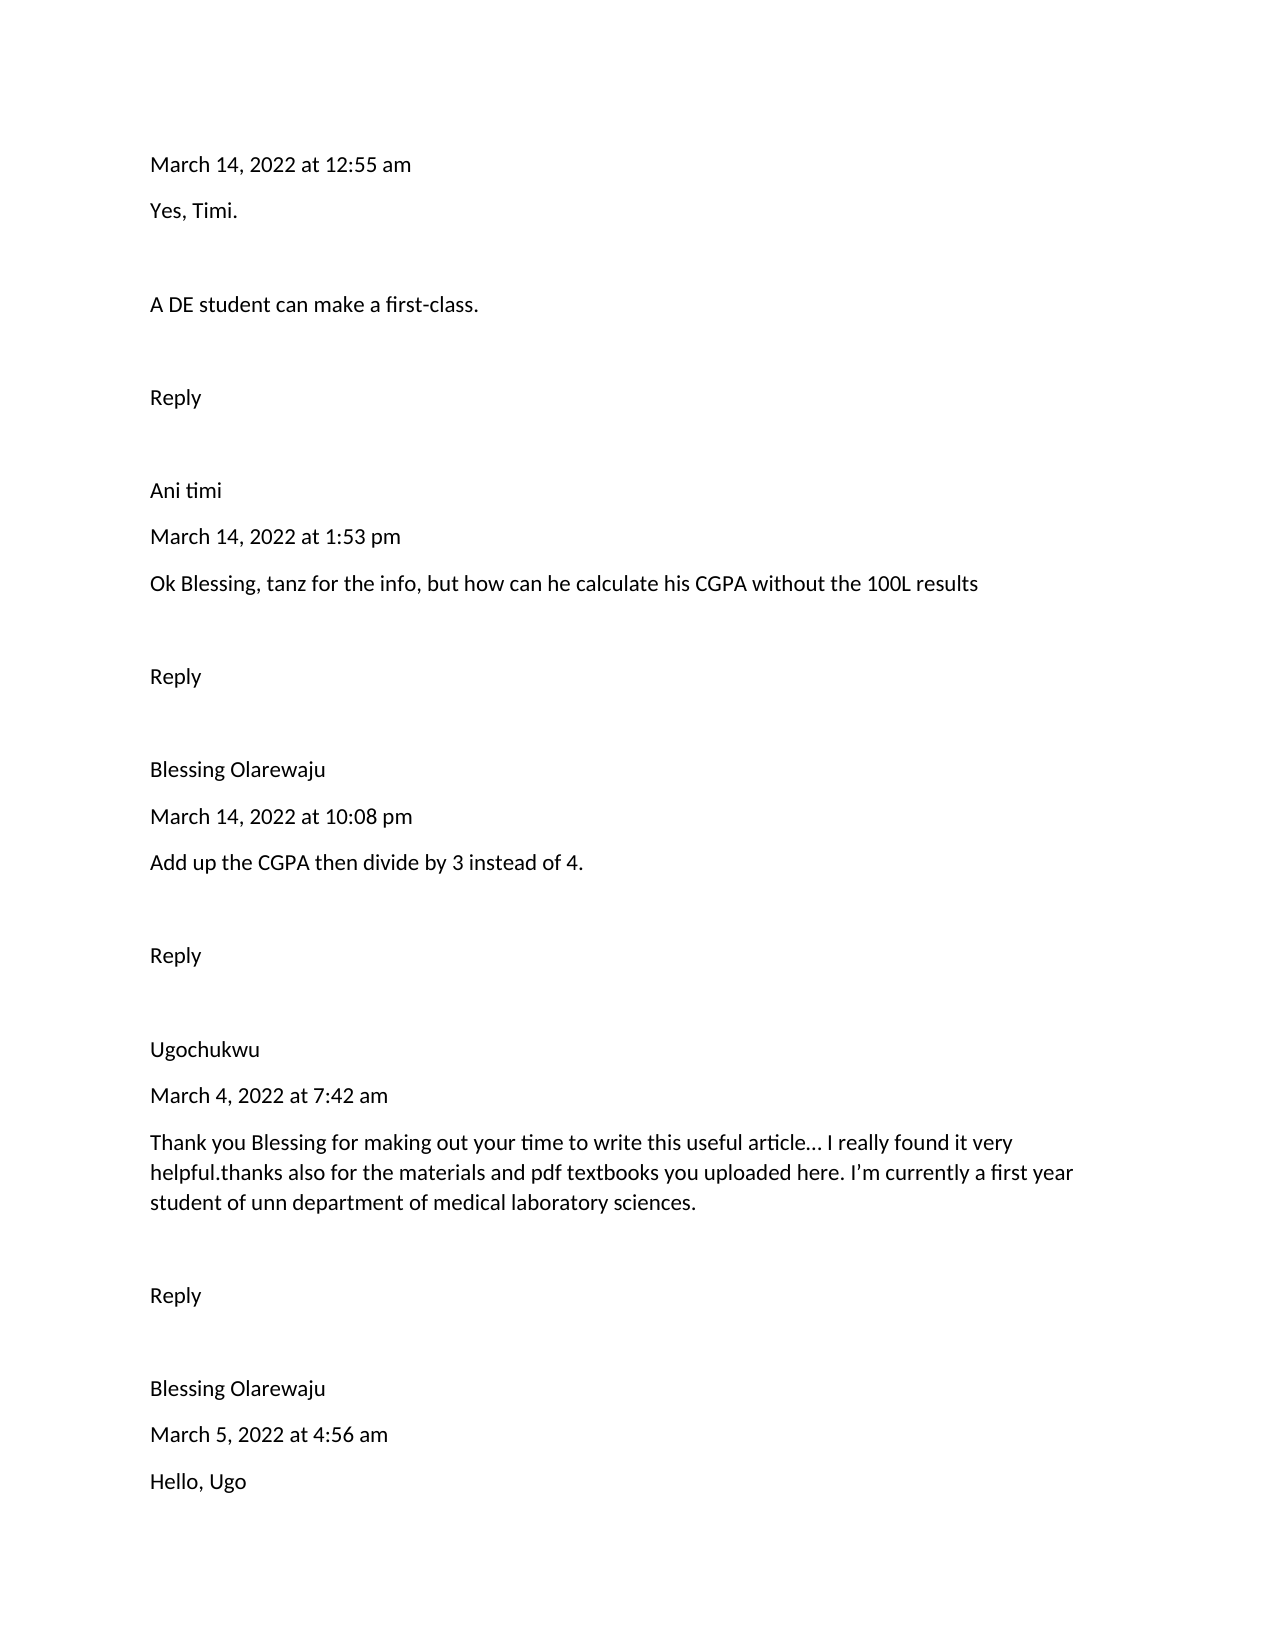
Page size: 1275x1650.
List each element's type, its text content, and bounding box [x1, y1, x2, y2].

text March 14, 2022 at 10:08 pm [150, 802, 1125, 830]
text Reply [150, 1281, 1125, 1309]
text March 14, 2022 at 12:55 am [150, 150, 1125, 178]
text Ugochukwu [150, 1035, 1125, 1063]
text March 5, 2022 at 4:56 am [150, 1420, 1125, 1448]
text Reply [150, 662, 1125, 690]
text Ok Blessing, tanz for the info, but how can he calculate his CGPA without the 100L results [150, 569, 1125, 597]
text Yes, Timi. [150, 197, 1125, 224]
text Blessing Olarewaju [150, 1374, 1125, 1402]
text Thank you Blessing for making out your time to write this useful article… I really found it very helpful.thanks also for the materials and pdf textbooks you uploaded here. I’m currently a first year student of unn department of medical laboratory sciences. [150, 1128, 1125, 1216]
text March 4, 2022 at 7:42 am [150, 1081, 1125, 1109]
text A DE student can make a first-class. [150, 290, 1125, 318]
text Add up the CGPA then divide by 3 instead of 4. [150, 848, 1125, 876]
text Hello, Ugo [150, 1467, 1125, 1495]
text Ani timi [150, 476, 1125, 504]
text Blessing Olarewaju [150, 755, 1125, 783]
text Reply [150, 942, 1125, 969]
text Reply [150, 383, 1125, 411]
text March 14, 2022 at 1:53 pm [150, 522, 1125, 551]
